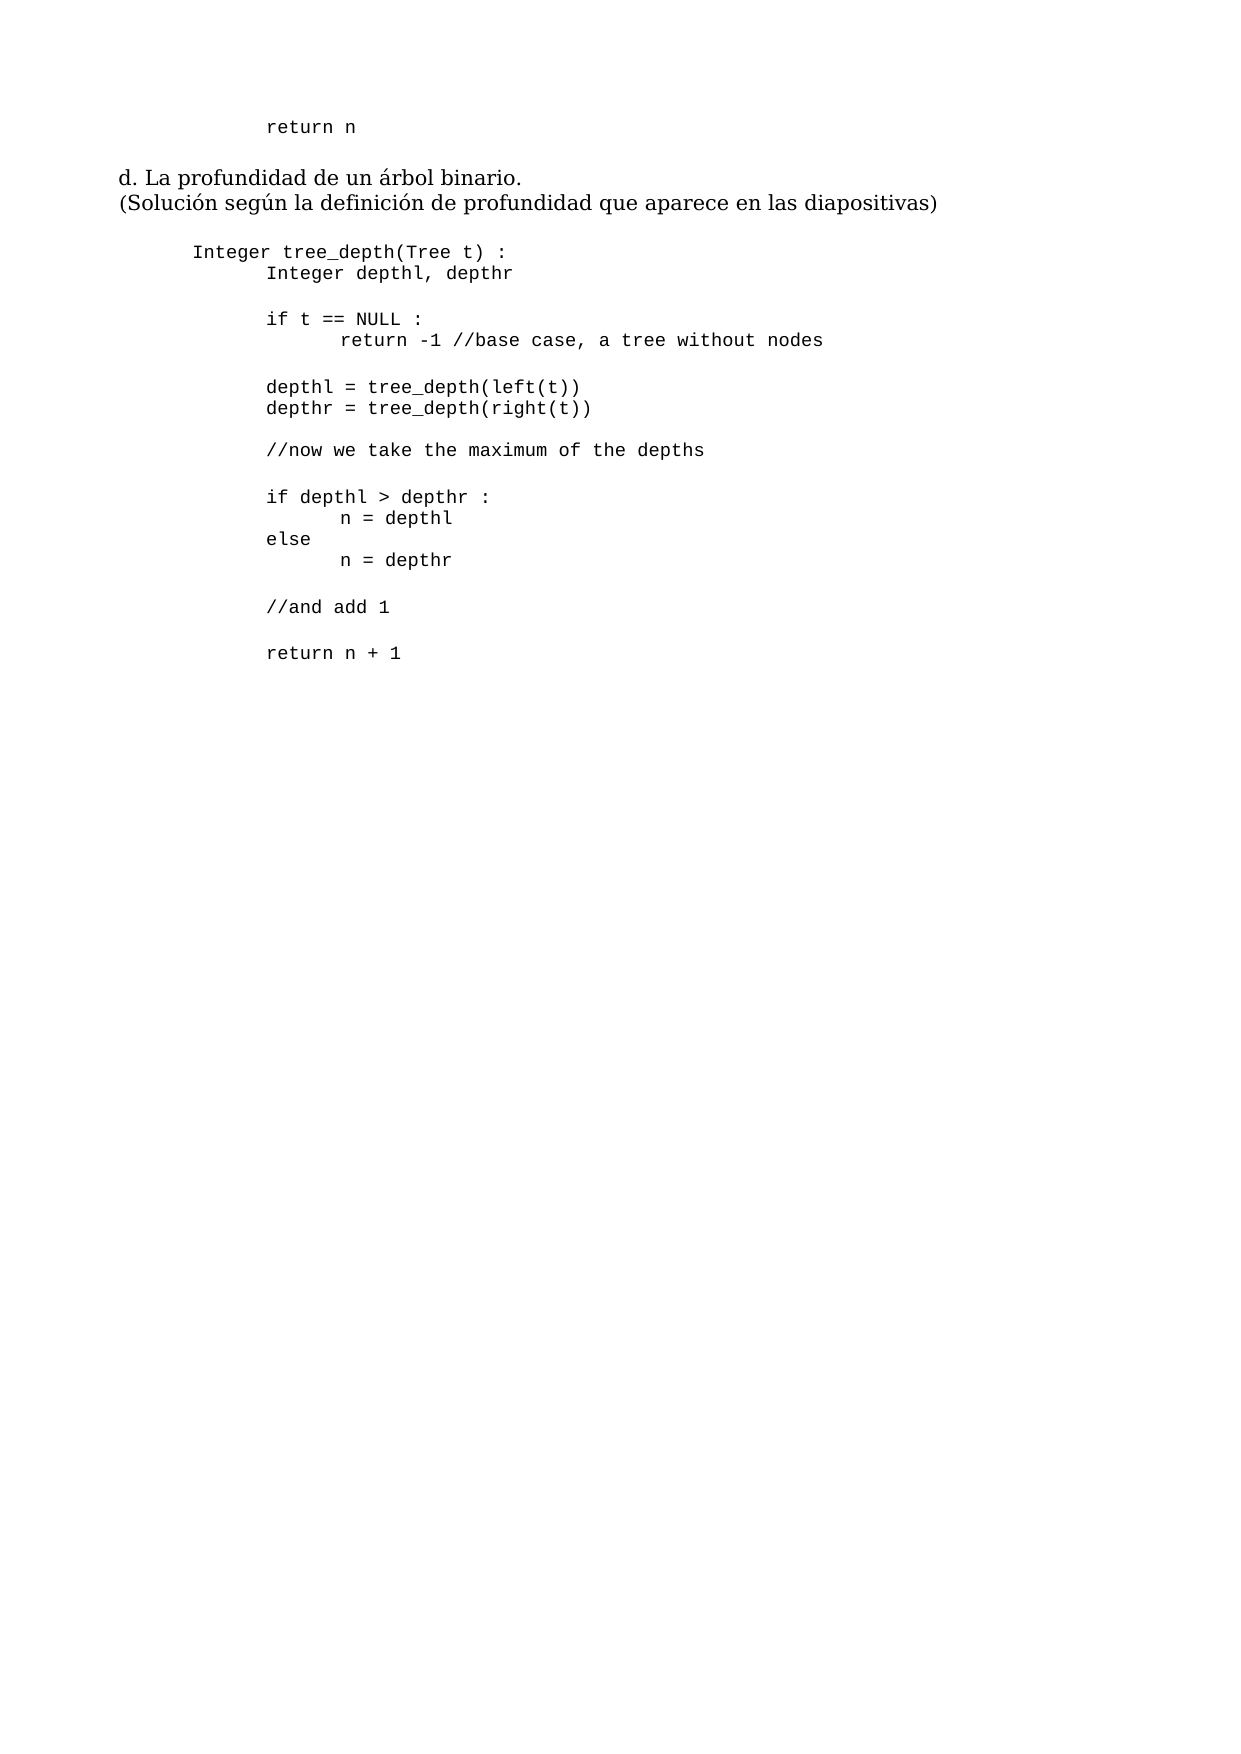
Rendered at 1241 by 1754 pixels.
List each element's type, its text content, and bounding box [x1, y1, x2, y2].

text Integer tree_depth(Tree t) : [118, 239, 1122, 264]
text return n [118, 118, 1122, 139]
text Integer depthl, depthr [118, 264, 1122, 285]
text if t == NULL : [118, 310, 1122, 331]
text n = depthr [118, 551, 1122, 572]
text //and add 1 [118, 597, 1122, 619]
text depthr = tree_depth(right(t)) [118, 399, 1122, 420]
text (Solución según la definición de profundidad que aparece en las diapositivas) [118, 189, 1122, 214]
text return -1 //base case, a tree without nodes [118, 331, 1122, 352]
text depthl = tree_depth(left(t)) [118, 377, 1122, 399]
text n = depthl [118, 509, 1122, 530]
text d. La profundidad de un árbol binario. [118, 164, 1122, 189]
text return n + 1 [118, 644, 1122, 665]
text else [118, 530, 1122, 551]
text //now we take the maximum of the depths [118, 441, 1122, 462]
text if depthl > depthr : [118, 487, 1122, 509]
